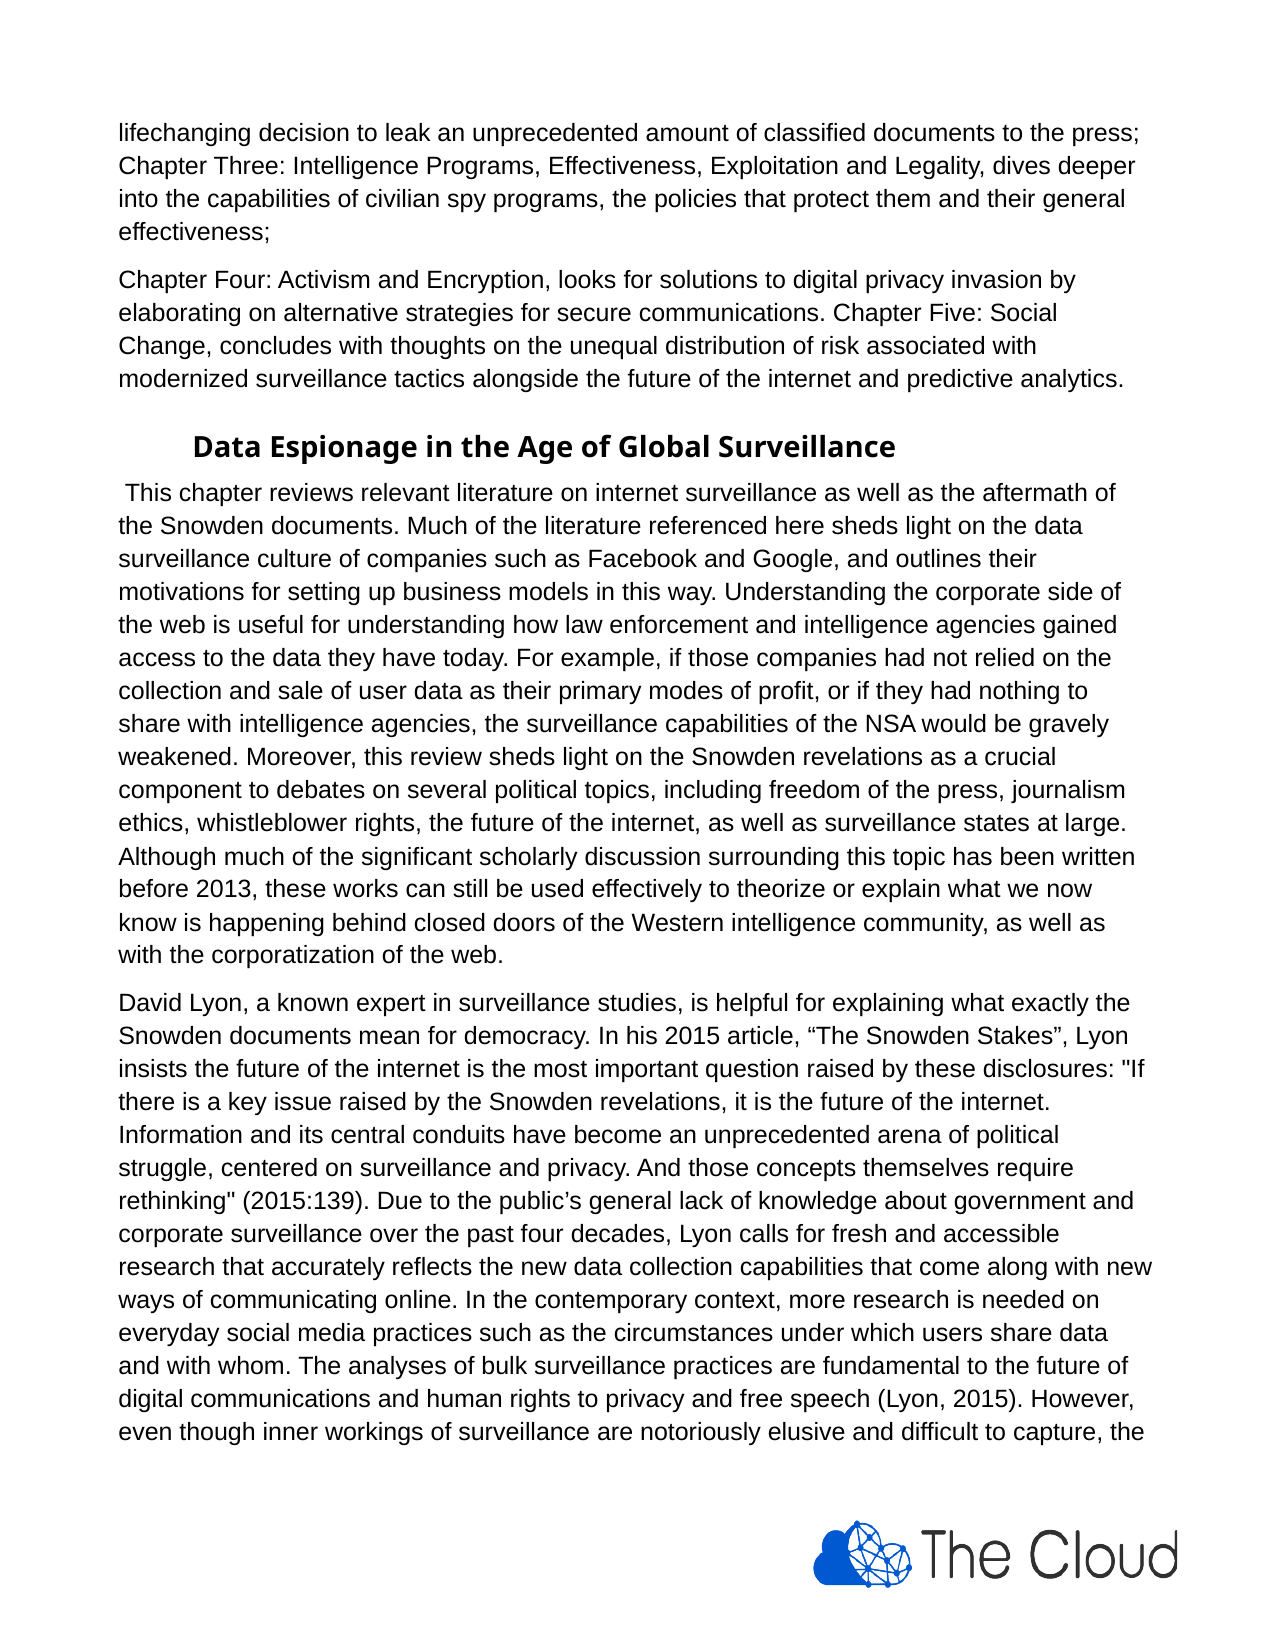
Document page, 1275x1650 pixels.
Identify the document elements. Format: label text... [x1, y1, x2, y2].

text lifechanging decision to leak an unprecedented amount of classified documents to the press; Chapter Three: Intelligence Programs, Effectiveness, Exploitation and Legality, dives deeper into the capabilities of civilian spy programs, the policies that protect them and their general effectiveness; [118, 118, 1157, 246]
text This chapter reviews relevant literature on internet surveillance as well as the aftermath of the Snowden documents. Much of the literature referenced here sheds light on the data surveillance culture of companies such as Facebook and Google, and outlines their motivations for setting up business models in this way. Understanding the corporate side of the web is useful for understanding how law enforcement and intelligence agencies gained access to the data they have today. For example, if those companies had not relied on the collection and sale of user data as their primary modes of profit, or if they had nothing to share with intelligence agencies, the surveillance capabilities of the NSA would be gravely weakened. Moreover, this review sheds light on the Snowden revelations as a crucial component to debates on several political topics, including freedom of the press, journalism ethics, whistleblower rights, the future of the internet, as well as surveillance states at large. Although much of the significant scholarly discussion surrounding this topic has been written before 2013, these works can still be used effectively to theorize or explain what we now know is happening behind closed doors of the Western intelligence community, as well as with the corporatization of the web. [118, 478, 1157, 969]
text Chapter Four: Activism and Encryption, looks for solutions to digital privacy invasion by elaborating on alternative strategies for secure communications. Chapter Five: Social Change, concludes with thoughts on the unequal distribution of risk associated with modernized surveillance tactics alongside the future of the internet and predictive analytics. [118, 265, 1157, 393]
picture [813, 1520, 1178, 1588]
subtitle Data Espionage in the Age of Global Surveillance [118, 426, 1157, 466]
text David Lyon, a known expert in surveillance studies, is helpful for explaining what exactly the Snowden documents mean for democracy. In his 2015 article, “The Snowden Stakes”, Lyon insists the future of the internet is the most important question raised by these disclosures: "If there is a key issue raised by the Snowden revelations, it is the future of the internet. Information and its central conduits have become an unprecedented arena of political struggle, centered on surveillance and privacy. And those concepts themselves require rethinking" (2015:139). Due to the public’s general lack of knowledge about government and corporate surveillance over the past four decades, Lyon calls for fresh and accessible research that accurately reflects the new data collection capabilities that come along with new ways of communicating online. In the contemporary context, more research is needed on everyday social media practices such as the circumstances under which users share data and with whom. The analyses of bulk surveillance practices are fundamental to the future of digital communications and human rights to privacy and free speech (Lyon, 2015). However, even though inner workings of surveillance are notoriously elusive and difficult to capture, the [118, 988, 1157, 1446]
